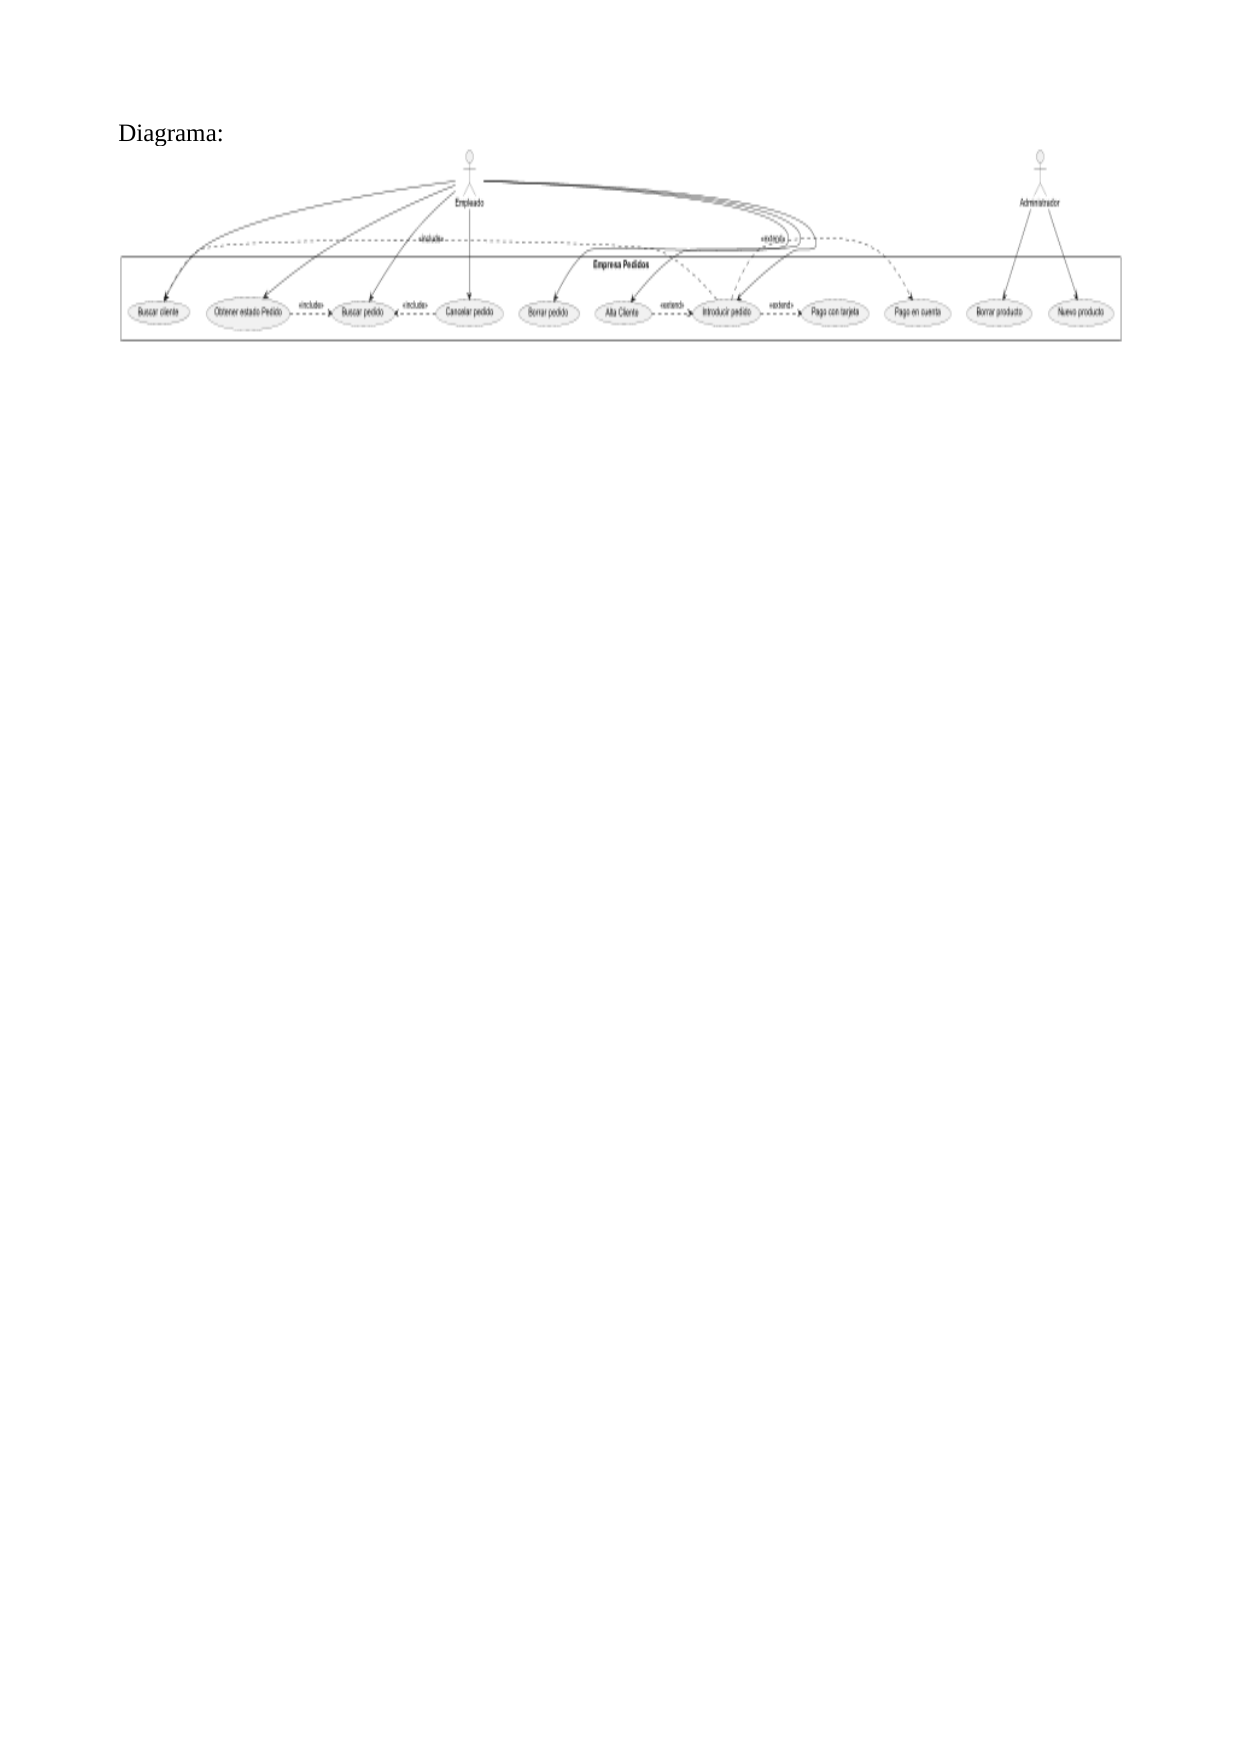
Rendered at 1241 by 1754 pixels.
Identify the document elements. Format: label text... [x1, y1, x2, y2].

picture [118, 146, 1123, 344]
text Diagrama: [118, 118, 1122, 146]
